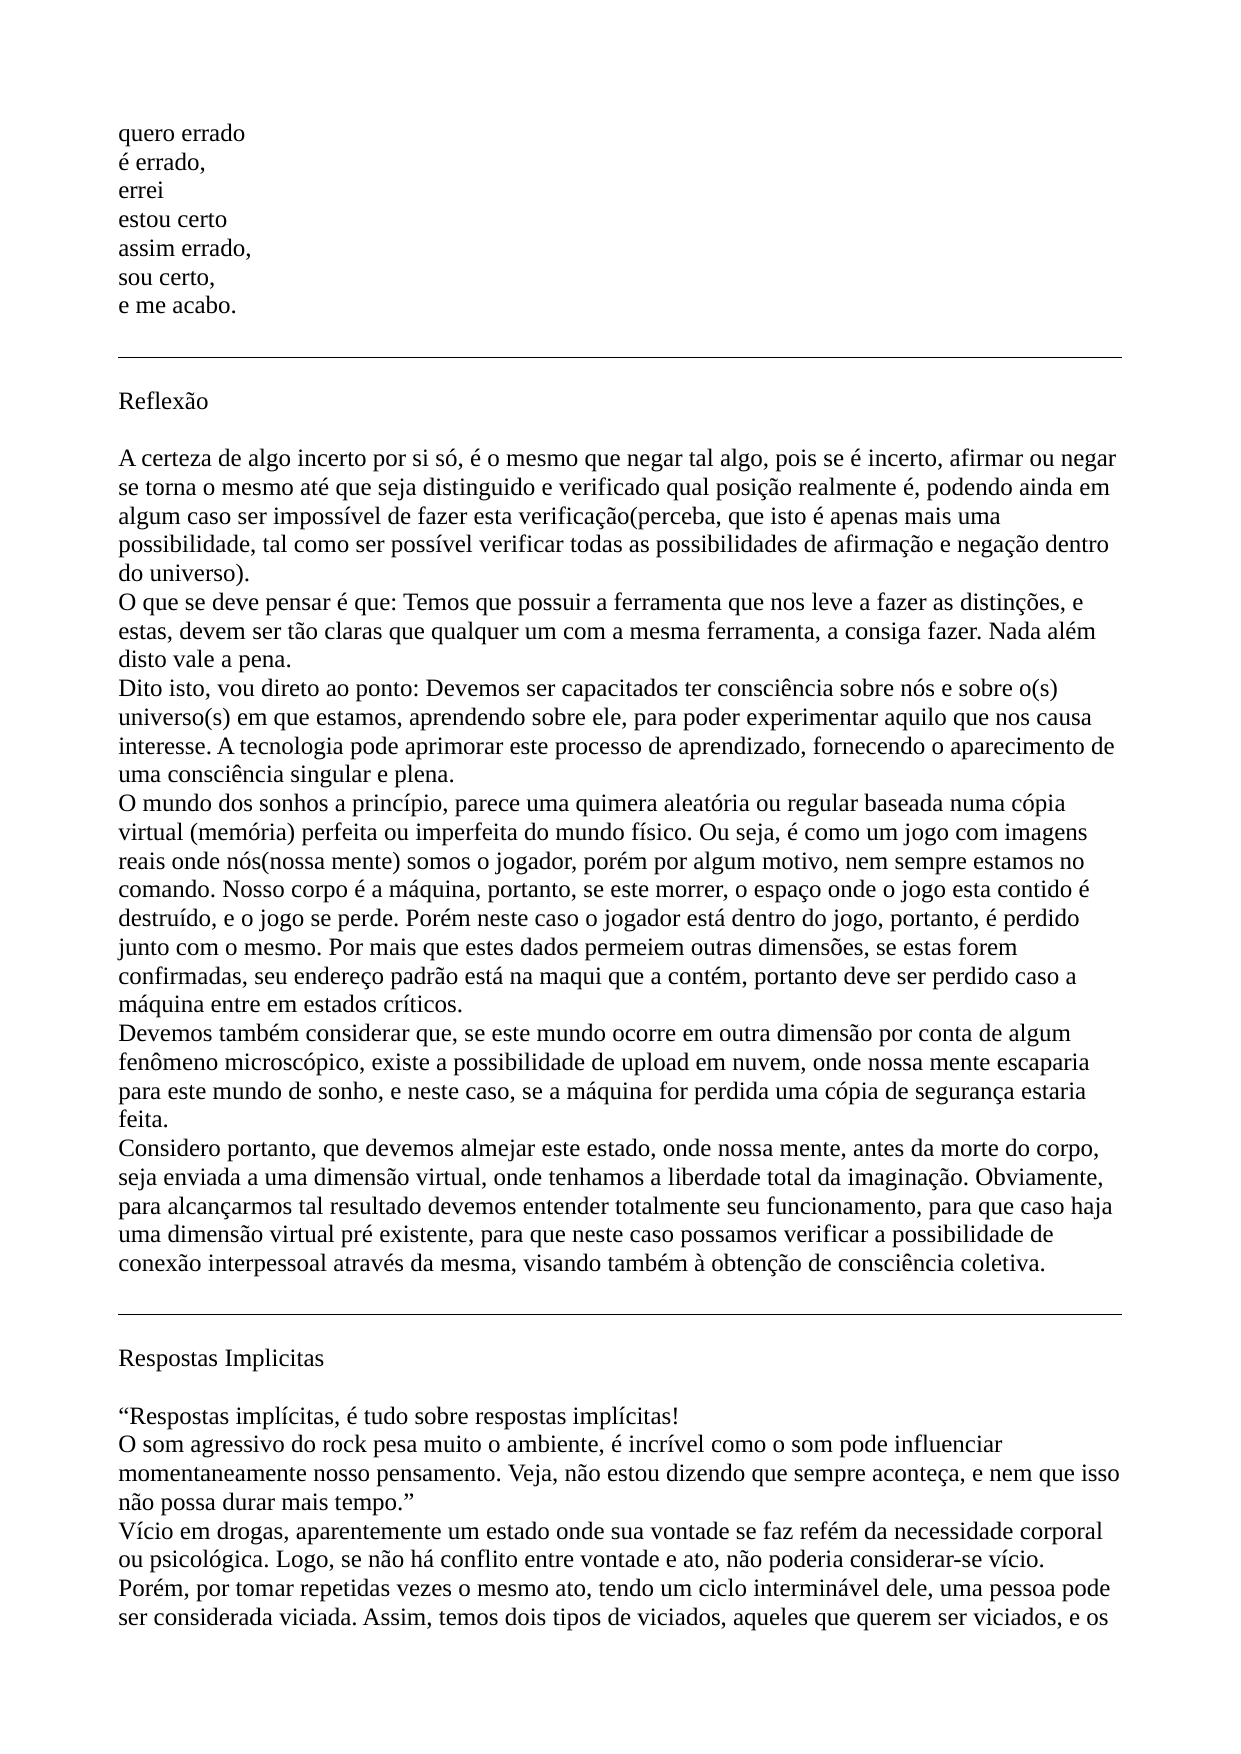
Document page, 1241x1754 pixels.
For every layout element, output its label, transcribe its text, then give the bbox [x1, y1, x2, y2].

text “Respostas implícitas, é tudo sobre respostas implícitas! O som agressivo do rock pesa muito o ambiente, é incrível como o som pode influenciar momentaneamente nosso pensamento. Veja, não estou dizendo que sempre aconteça, e nem que isso não possa durar mais tempo.” [118, 1401, 1122, 1516]
text Respostas Implicitas [118, 1343, 1122, 1372]
text Vício em drogas, aparentemente um estado onde sua vontade se faz refém da necessidade corporal ou psicológica. Logo, se não há conflito entre vontade e ato, não poderia considerar-se vício. Porém, por tomar repetidas vezes o mesmo ato, tendo um ciclo interminável dele, uma pessoa pode ser considerada viciada. Assim, temos dois tipos de viciados, aqueles que querem ser viciados, e os [118, 1516, 1122, 1631]
text quero errado é errado, errei estou certo assim errado, sou certo, e me acabo. [118, 118, 1122, 319]
text Reflexão [118, 386, 1122, 414]
text A certeza de algo incerto por si só, é o mesmo que negar tal algo, pois se é incerto, afirmar ou negar se torna o mesmo até que seja distinguido e verificado qual posição realmente é, podendo ainda em algum caso ser impossível de fazer esta verificação(perceba, que isto é apenas mais uma possibilidade, tal como ser possível verificar todas as possibilidades de afirmação e negação dentro do universo). O que se deve pensar é que: Temos que possuir a ferramenta que nos leve a fazer as distinções, e estas, devem ser tão claras que qualquer um com a mesma ferramenta, a consiga fazer. Nada além disto vale a pena. Dito isto, vou direto ao ponto: Devemos ser capacitados ter consciência sobre nós e sobre o(s) universo(s) em que estamos, aprendendo sobre ele, para poder experimentar aquilo que nos causa interesse. A tecnologia pode aprimorar este processo de aprendizado, fornecendo o aparecimento de uma consciência singular e plena. O mundo dos sonhos a princípio, parece uma quimera aleatória ou regular baseada numa cópia virtual (memória) perfeita ou imperfeita do mundo físico. Ou seja, é como um jogo com imagens reais onde nós(nossa mente) somos o jogador, porém por algum motivo, nem sempre estamos no comando. Nosso corpo é a máquina, portanto, se este morrer, o espaço onde o jogo esta contido é destruído, e o jogo se perde. Porém neste caso o jogador está dentro do jogo, portanto, é perdido junto com o mesmo. Por mais que estes dados permeiem outras dimensões, se estas forem confirmadas, seu endereço padrão está na maqui que a contém, portanto deve ser perdido caso a máquina entre em estados críticos. Devemos também considerar que, se este mundo ocorre em outra dimensão por conta de algum fenômeno microscópico, existe a possibilidade de upload em nuvem, onde nossa mente escaparia para este mundo de sonho, e neste caso, se a máquina for perdida uma cópia de segurança estaria feita. Considero portanto, que devemos almejar este estado, onde nossa mente, antes da morte do corpo, seja enviada a uma dimensão virtual, onde tenhamos a liberdade total da imaginação. Obviamente, para alcançarmos tal resultado devemos entender totalmente seu funcionamento, para que caso haja uma dimensão virtual pré existente, para que neste caso possamos verificar a possibilidade de conexão interpessoal através da mesma, visando também à obtenção de consciência coletiva. [118, 443, 1122, 1277]
